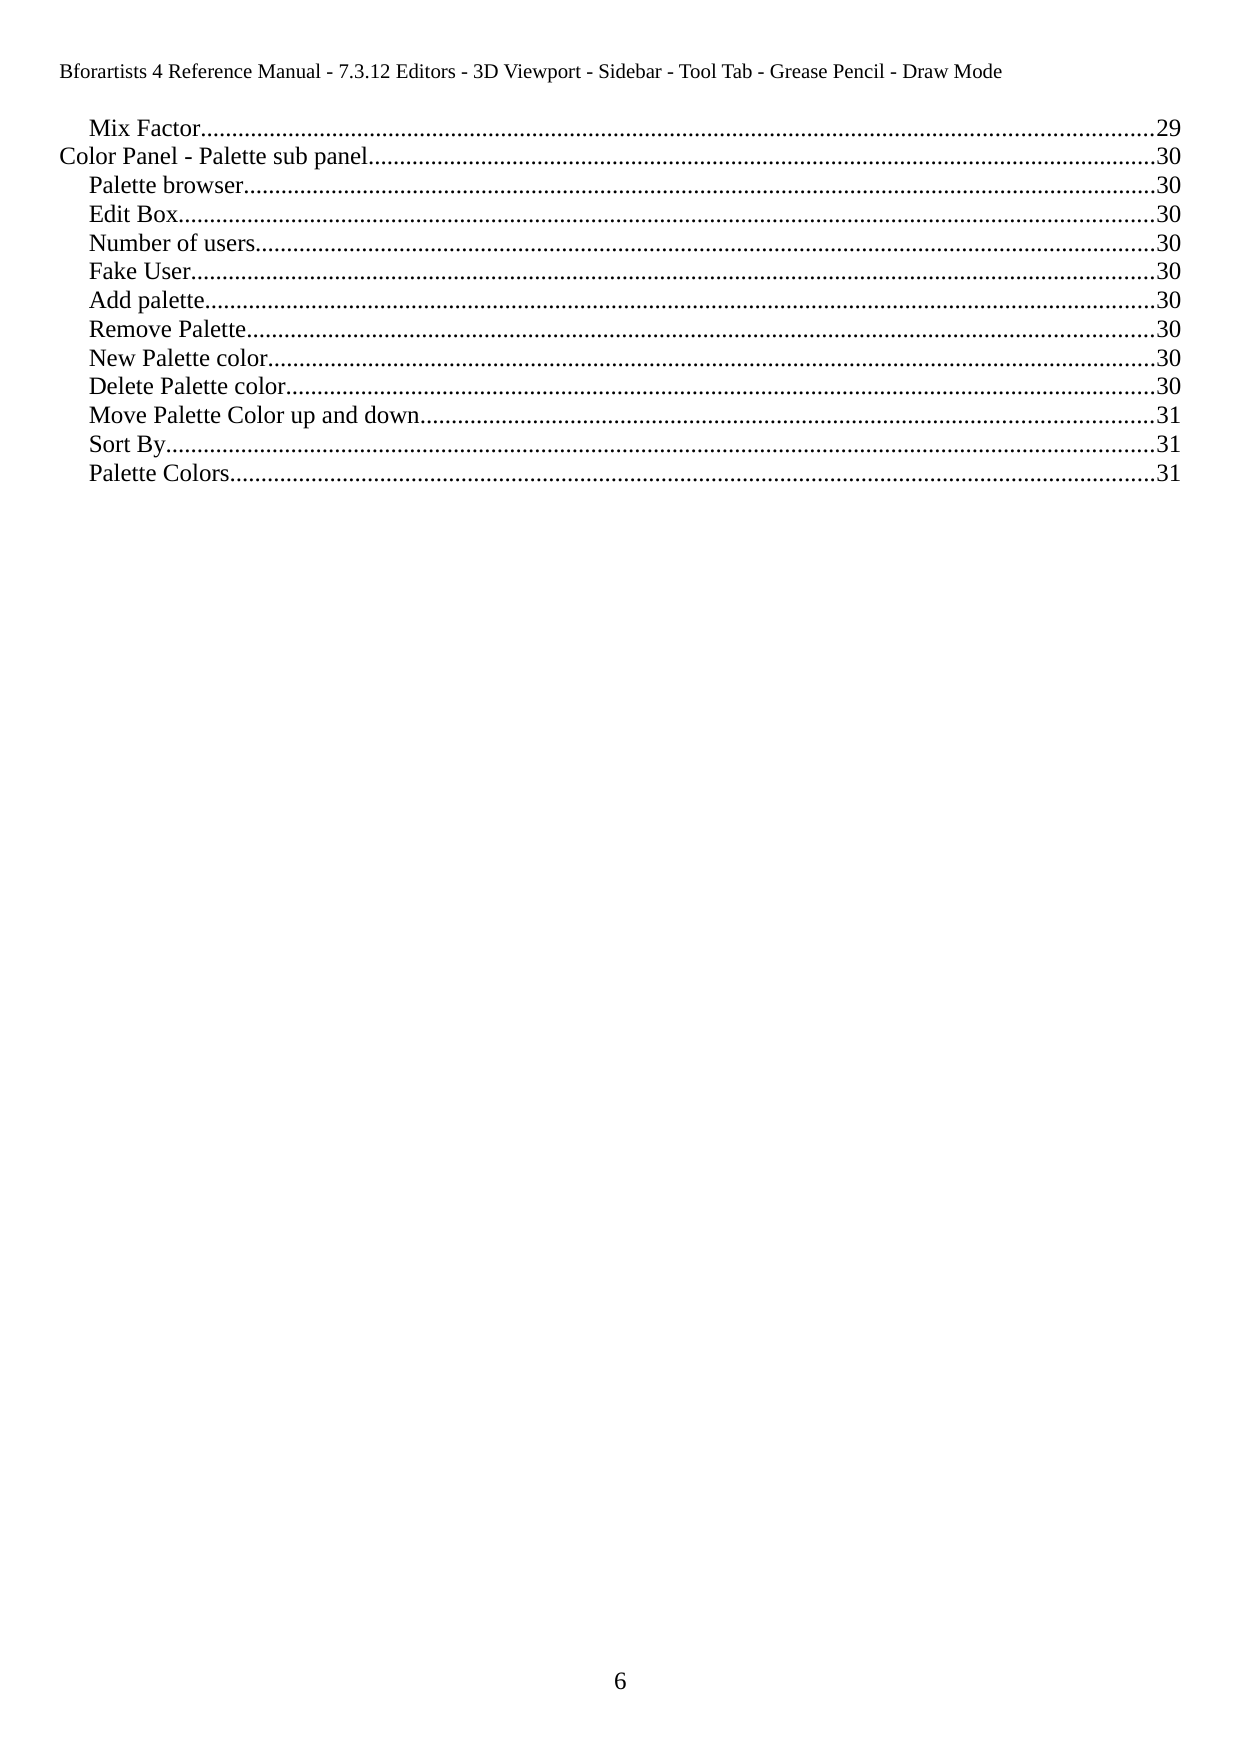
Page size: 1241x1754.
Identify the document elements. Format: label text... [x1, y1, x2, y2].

text Fake User 30 [88, 256, 1181, 285]
text Add palette 30 [88, 285, 1181, 314]
text Palette browser 30 [88, 170, 1181, 199]
text New Palette color 30 [88, 343, 1181, 371]
text Edit Box 30 [88, 199, 1181, 228]
text Move Palette Color up and down 31 [88, 400, 1181, 429]
text Palette Colors 31 [88, 458, 1181, 486]
text Delete Palette color 30 [88, 371, 1181, 400]
text Remove Palette 30 [88, 314, 1181, 343]
text Mix Factor 29 [88, 113, 1181, 141]
text Number of users 30 [88, 228, 1181, 256]
text Color Panel - Palette sub panel 30 [59, 141, 1181, 170]
text Sort By 31 [88, 429, 1181, 458]
